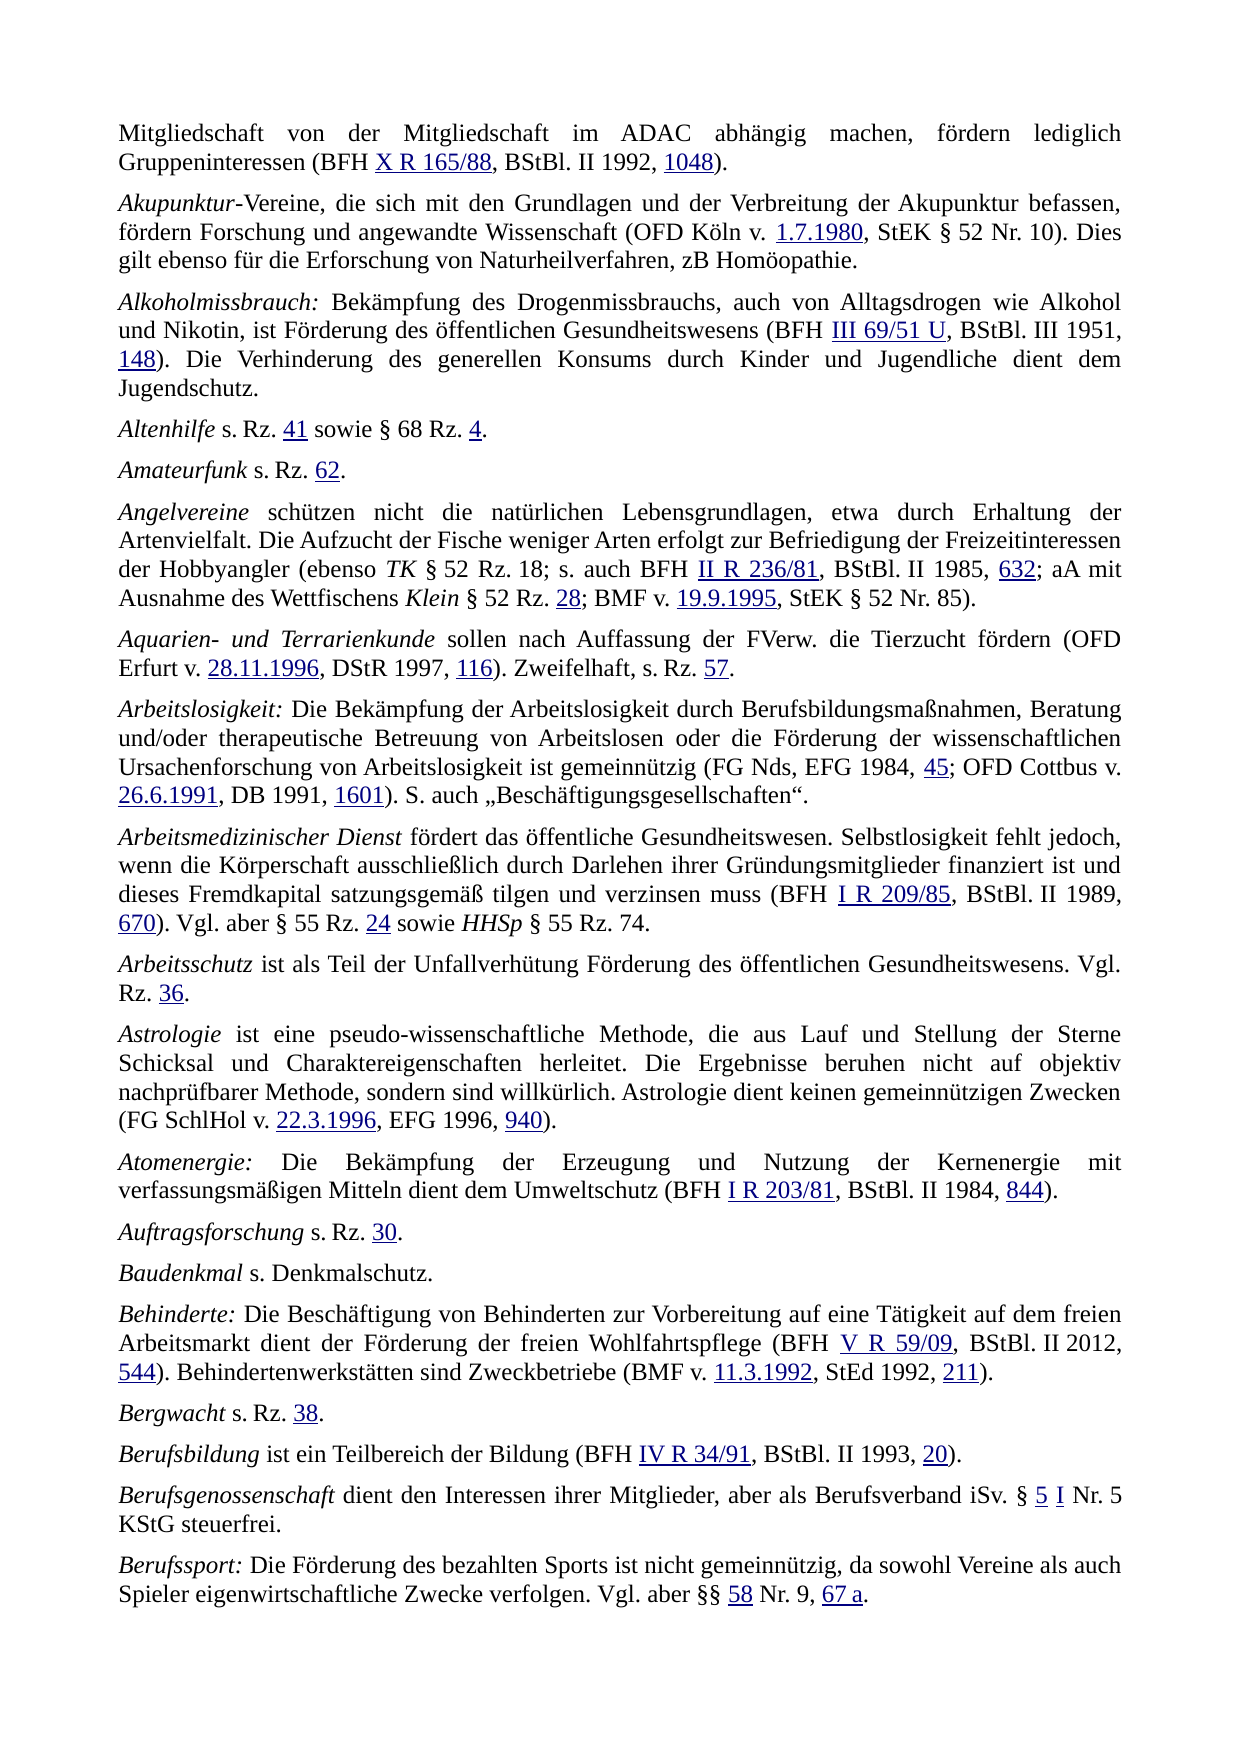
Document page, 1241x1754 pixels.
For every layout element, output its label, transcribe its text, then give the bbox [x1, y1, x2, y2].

text Baudenkmal s. Denkmalschutz. [118, 1258, 1122, 1287]
text Angelvereine schützen nicht die natürlichen Lebensgrundlagen, etwa durch Erhaltung der Artenvielfalt. Die Aufzucht der Fische weniger Arten erfolgt zur Befriedigung der Freizeitinteressen der Hobbyangler (ebenso TK § 52 Rz. 18; s. auch BFH II R 236/81, BStBl. II 1985, 632; aA mit Ausnahme des Wettfischens Klein § 52 Rz. 28; BMF v. 19.9.1995, StEK § 52 Nr. 85). [118, 497, 1122, 612]
text Altenhilfe s. Rz. 41 sowie § 68 Rz. 4. [118, 414, 1122, 443]
text Alkoholmissbrauch: Bekämpfung des Drogenmissbrauchs, auch von Alltagsdrogen wie Alkohol und Nikotin, ist Förderung des öffentlichen Gesundheitswesens (BFH III 69/51 U, BStBl. III 1951, 148). Die Verhinderung des generellen Konsums durch Kinder und Jugendliche dient dem Jugendschutz. [118, 287, 1122, 402]
text Berufsgenossenschaft dient den Interessen ihrer Mitglieder, aber als Berufsverband iSv. § 5 I Nr. 5 KStG steuerfrei. [118, 1481, 1122, 1538]
text Akupunktur-Vereine, die sich mit den Grundlagen und der Verbreitung der Akupunktur befassen, fördern Forschung und angewandte Wissenschaft (OFD Köln v. 1.7.1980, StEK § 52 Nr. 10). Dies gilt ebenso für die Erforschung von Naturheilverfahren, zB Homöopathie. [118, 188, 1122, 274]
text Bergwacht s. Rz. 38. [118, 1398, 1122, 1427]
text Arbeitsmedizinischer Dienst fördert das öffentliche Gesundheitswesen. Selbstlosigkeit fehlt jedoch, wenn die Körperschaft ausschließlich durch Darlehen ihrer Gründungsmitglieder finanziert ist und dieses Fremdkapital satzungsgemäß tilgen und verzinsen muss (BFH I R 209/85, BStBl. II 1989, 670). Vgl. aber § 55 Rz. 24 sowie HHSp § 55 Rz. 74. [118, 822, 1122, 937]
text Atomenergie: Die Bekämpfung der Erzeugung und Nutzung der Kernenergie mit verfassungsmäßigen Mitteln dient dem Umweltschutz (BFH I R 203/81, BStBl. II 1984, 844). [118, 1147, 1122, 1204]
text Berufssport: Die Förderung des bezahlten Sports ist nicht gemeinnützig, da sowohl Vereine als auch Spieler eigenwirtschaftliche Zwecke verfolgen. Vgl. aber §§ 58 Nr. 9, 67 a. [118, 1551, 1122, 1608]
text Astrologie ist eine pseudo-wissenschaftliche Methode, die aus Lauf und Stellung der Sterne Schicksal und Charaktereigenschaften herleitet. Die Ergebnisse beruhen nicht auf objektiv nachprüfbarer Methode, sondern sind willkürlich. Astrologie dient keinen gemeinnützigen Zwecken (FG SchlHol v. 22.3.1996, EFG 1996, 940). [118, 1019, 1122, 1134]
text Auftragsforschung s. Rz. 30. [118, 1217, 1122, 1246]
text Arbeitslosigkeit: Die Bekämpfung der Arbeitslosigkeit durch Berufsbildungsmaßnahmen, Beratung und/oder therapeutische Betreuung von Arbeitslosen oder die Förderung der wissenschaftlichen Ursachenforschung von Arbeitslosigkeit ist gemeinnützig (FG Nds, EFG 1984, 45; OFD Cottbus v. 26.6.1991, DB 1991, 1601). S. auch „Beschäftigungsgesellschaften“. [118, 694, 1122, 809]
text Berufsbildung ist ein Teilbereich der Bildung (BFH IV R 34/91, BStBl. II 1993, 20). [118, 1439, 1122, 1468]
text Aquarien- und Terrarienkunde sollen nach Auffassung der FVerw. die Tierzucht fördern (OFD Erfurt v. 28.11.1996, DStR 1997, 116). Zweifelhaft, s. Rz. 57. [118, 624, 1122, 682]
text Mitgliedschaft von der Mitgliedschaft im ADAC abhängig machen, fördern lediglich Gruppeninteressen (BFH X R 165/88, BStBl. II 1992, 1048). [118, 118, 1122, 176]
text Amateurfunk s. Rz. 62. [118, 456, 1122, 484]
text Arbeitsschutz ist als Teil der Unfallverhütung Förderung des öffentlichen Gesundheitswesens. Vgl. Rz. 36. [118, 949, 1122, 1007]
text Behinderte: Die Beschäftigung von Behinderten zur Vorbereitung auf eine Tätigkeit auf dem freien Arbeitsmarkt dient der Förderung der freien Wohlfahrtspflege (BFH V R 59/09, BStBl. II 2012, 544). Behindertenwerkstätten sind Zweckbetriebe (BMF v. 11.3.1992, StEd 1992, 211). [118, 1299, 1122, 1386]
